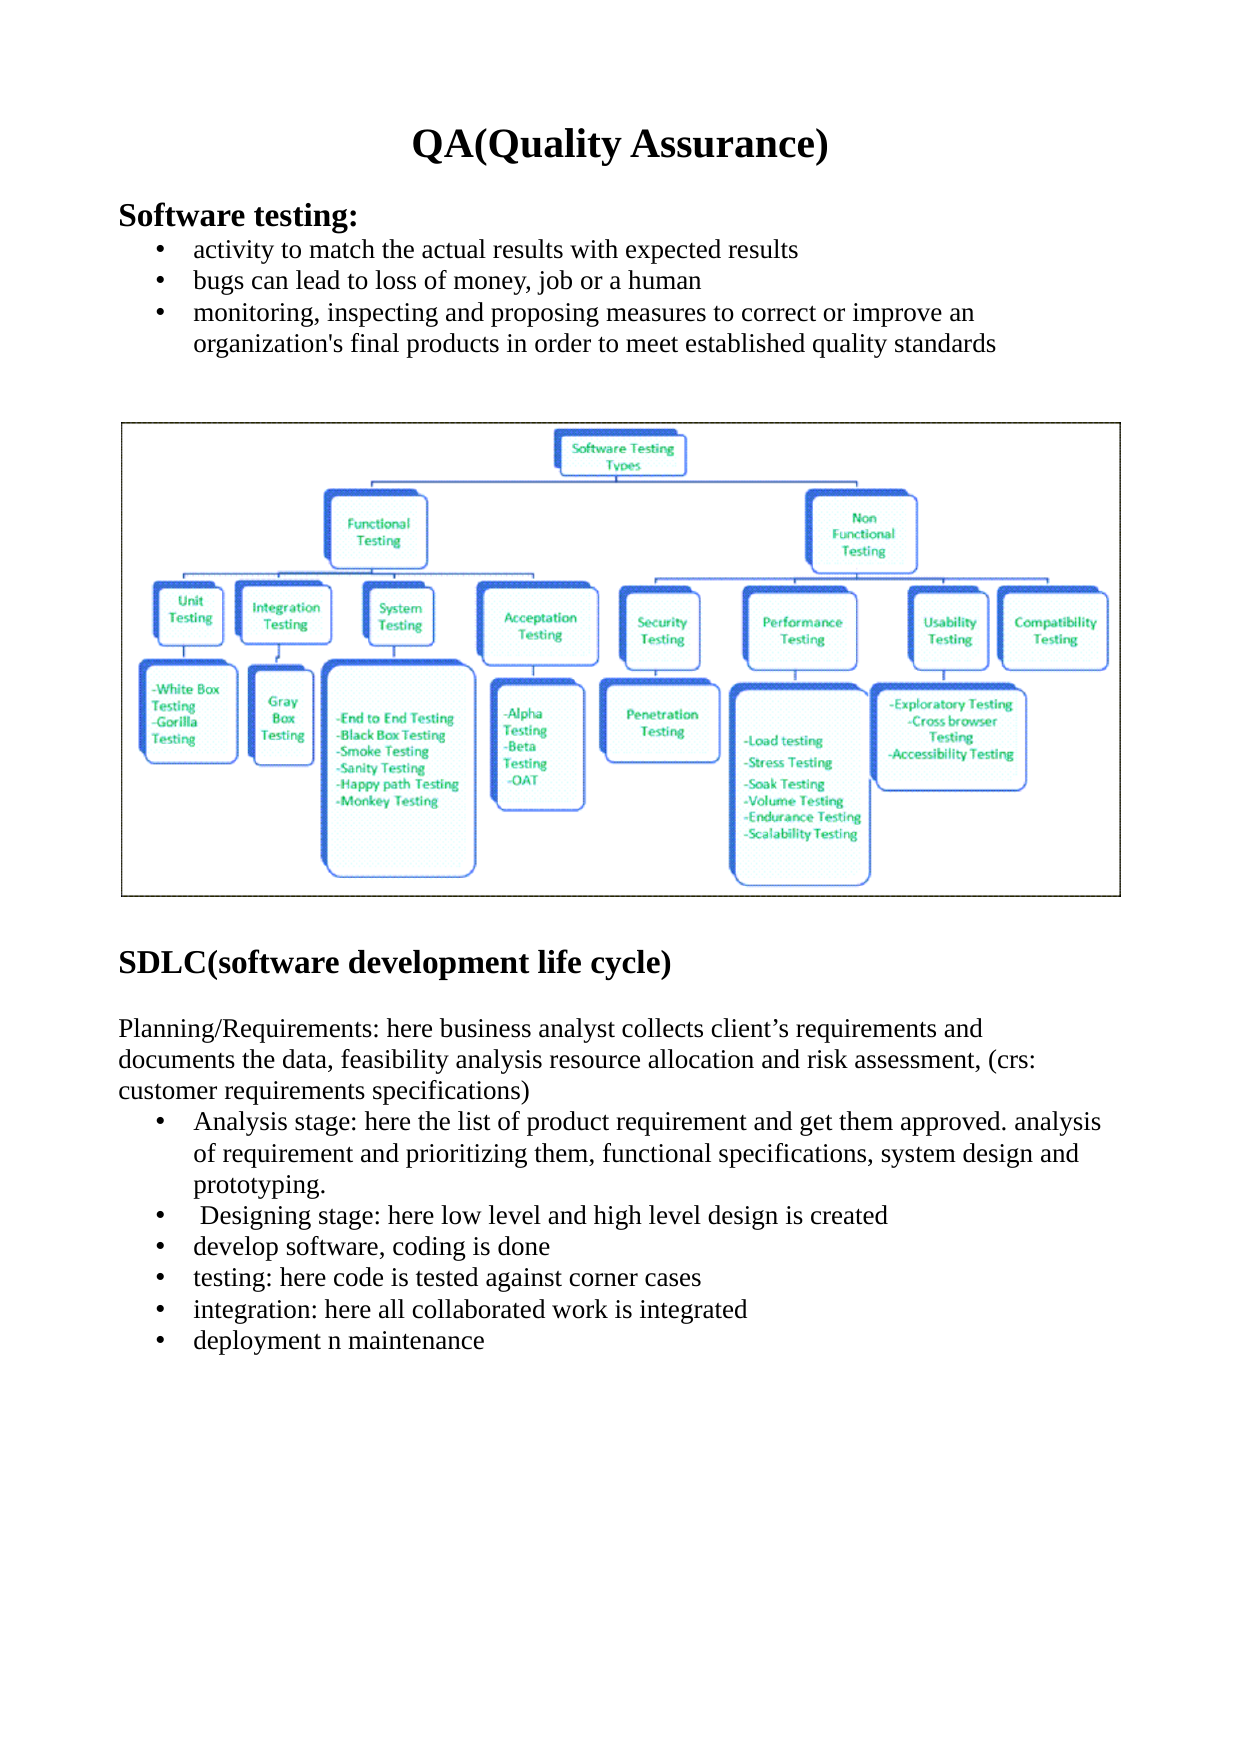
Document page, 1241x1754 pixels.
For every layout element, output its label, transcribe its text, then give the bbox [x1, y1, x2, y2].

picture [118, 420, 1123, 912]
list Designing stage: here low level and high level design is created [156, 1199, 1122, 1230]
list develop software, coding is done [156, 1230, 1122, 1261]
list bugs can lead to loss of money, job or a human [156, 264, 1122, 296]
text Planning/Requirements: here business analyst collects client’s requirements and documents the data, feasibility analysis resource allocation and risk assessment, (crs: customer requirements specifications) [118, 1012, 1122, 1105]
list integration: here all collaborated work is integrated [156, 1293, 1122, 1324]
text QA(Quality Assurance) [118, 118, 1122, 166]
list Analysis stage: here the list of product requirement and get them approved. analysis of requirement and prioritizing them, functional specifications, system design and prototyping. [156, 1105, 1122, 1199]
list testing: here code is tested against corner cases [156, 1261, 1122, 1293]
text Software testing: [118, 195, 1122, 233]
list activity to match the actual results with expected results [156, 233, 1122, 264]
list deployment n maintenance [156, 1324, 1122, 1355]
text SDLC(software development life cycle) [118, 942, 1122, 981]
list monitoring, inspecting and proposing measures to correct or improve an organization's final products in order to meet established quality standards [156, 296, 1122, 358]
